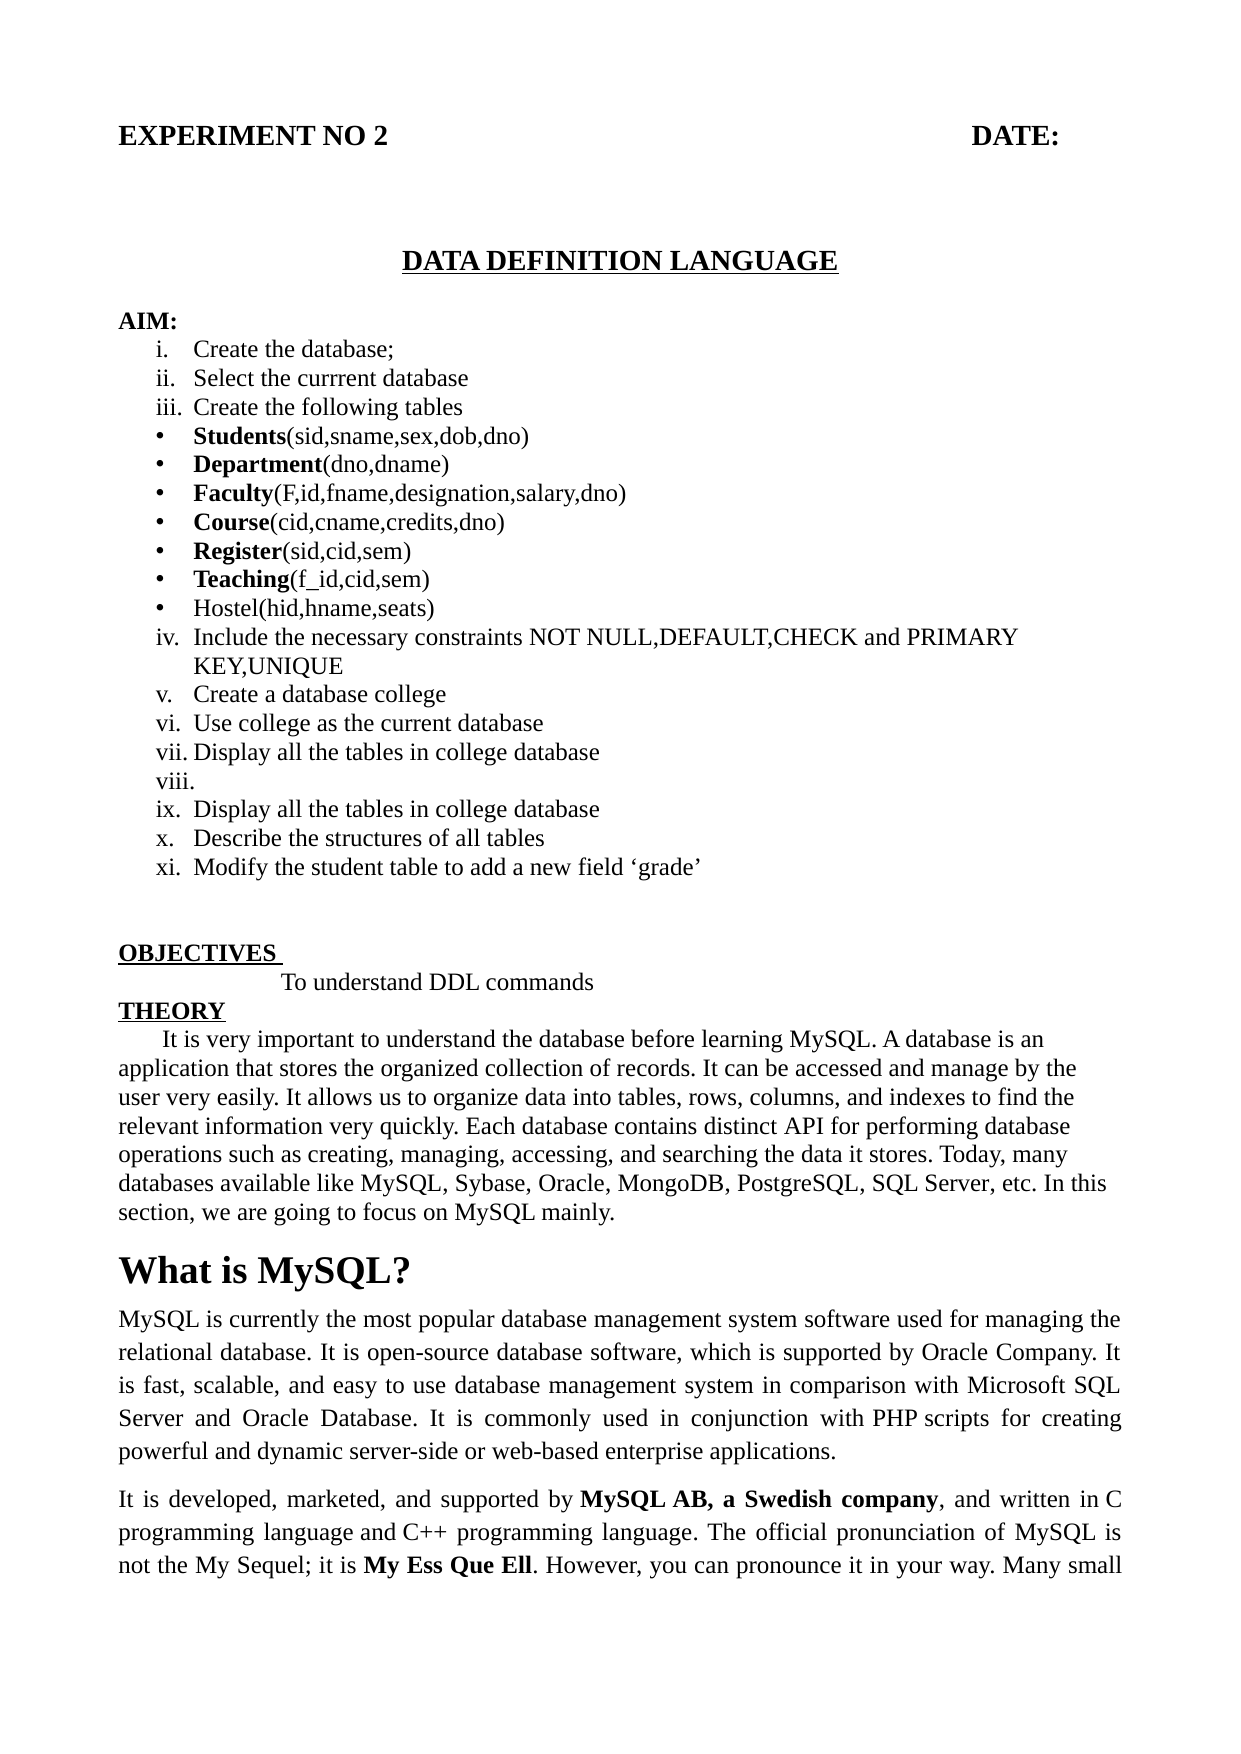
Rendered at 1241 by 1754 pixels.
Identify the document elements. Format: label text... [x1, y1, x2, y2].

subtitle What is MySQL? [118, 1247, 1122, 1291]
list Hostel(hid,hname,seats) [156, 593, 1122, 622]
text It is very important to understand the database before learning MySQL. A database is an application that stores the organized collection of records. It can be accessed and manage by the user very easily. It allows us to organize data into tables, rows, columns, and indexes to find the relevant information very quickly. Each database contains distinct API for performing database operations such as creating, managing, accessing, and searching the data it stores. Today, many databases available like MySQL, Sybase, Oracle, MongoDB, PostgreSQL, SQL Server, etc. In this section, we are going to focus on MySQL mainly. [118, 1024, 1122, 1226]
list Faculty(F,id,fname,designation,salary,dno) [156, 478, 1122, 507]
text DATA DEFINITION LANGUAGE [118, 243, 1122, 277]
text MySQL is currently the most popular database management system software used for managing the relational database. It is open-source database software, which is supported by Oracle Company. It is fast, scalable, and easy to use database management system in comparison with Microsoft SQL Server and Oracle Database. It is commonly used in conjunction with PHP scripts for creating powerful and dynamic server-side or web-based enterprise applications. [118, 1304, 1122, 1465]
list Modify the student table to add a new field ‘grade’ [156, 852, 1122, 881]
list Students(sid,sname,sex,dob,dno) [156, 421, 1122, 449]
list Register(sid,cid,sem) [156, 536, 1122, 564]
list Select the currrent database [156, 363, 1122, 392]
list Course(cid,cname,credits,dno) [156, 507, 1122, 536]
text OBJECTIVES [118, 938, 1122, 967]
list Display all the tables in college database [156, 737, 1122, 766]
text THEORY [118, 996, 1122, 1024]
list Create the following tables [156, 392, 1122, 421]
list Create the database; [156, 334, 1122, 363]
text It is developed, marketed, and supported by MySQL AB, a Swedish company, and written in C programming language and C++ programming language. The official pronunciation of MySQL is not the My Sequel; it is My Ess Que Ell. However, you can pronounce it in your way. Many small [118, 1484, 1122, 1578]
text To understand DDL commands [118, 967, 1122, 996]
list Department(dno,dname) [156, 449, 1122, 478]
list Use college as the current database [156, 708, 1122, 737]
list Include the necessary constraints NOT NULL,DEFAULT,CHECK and PRIMARY KEY,UNIQUE [156, 622, 1122, 679]
text AIM: [118, 306, 1122, 334]
list Describe the structures of all tables [156, 823, 1122, 852]
list Teaching(f_id,cid,sem) [156, 564, 1122, 593]
list Create a database college [156, 679, 1122, 708]
list Display all the tables in college database [156, 794, 1122, 823]
